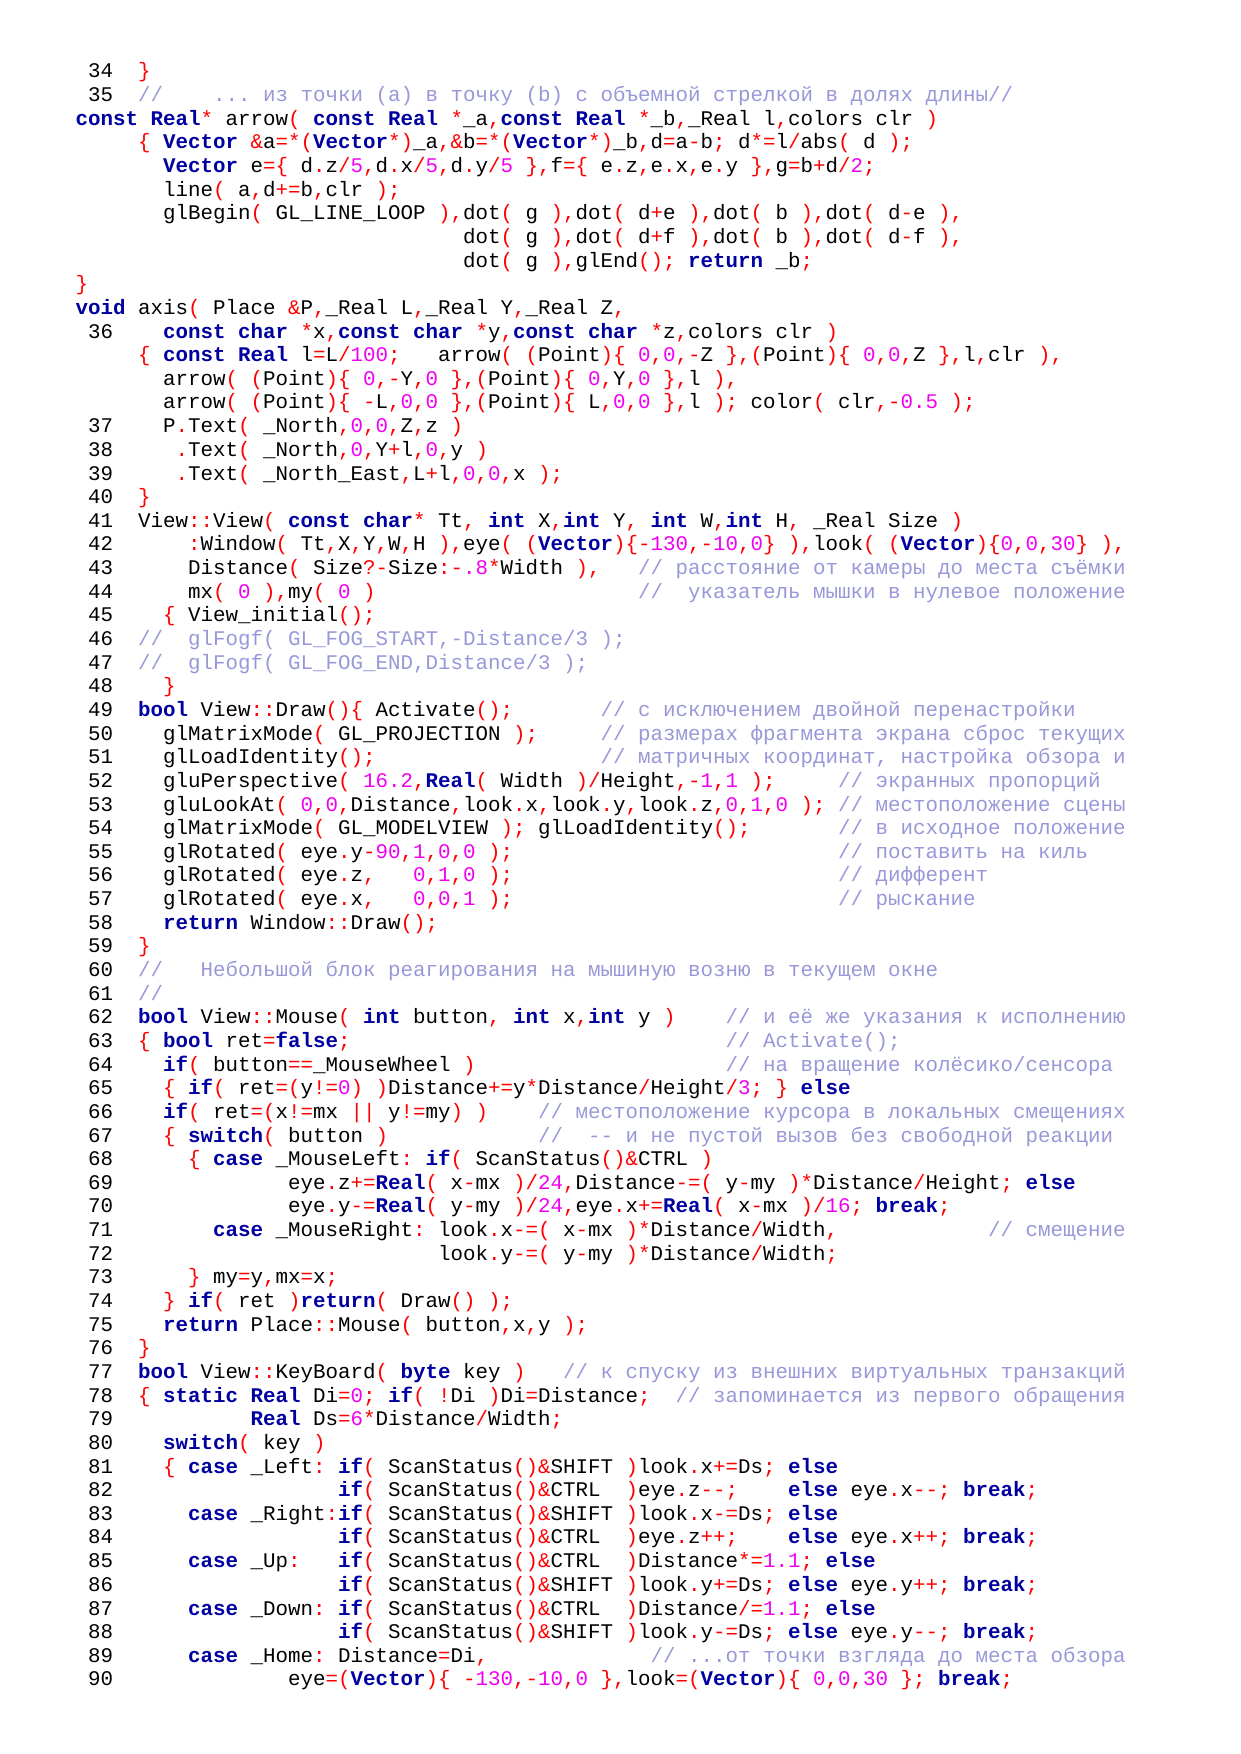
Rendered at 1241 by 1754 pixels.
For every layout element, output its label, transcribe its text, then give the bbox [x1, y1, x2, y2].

subtitle Vector e={ d.z/5,d.x/5,d.y/5 },f={ e.z,e.x,e.y },g=b+d/2; [488, 155, 550, 179]
subtitle 38 .Text( _North,0,Y+l,0,y ) [413, 439, 450, 462]
subtitle 46 // glFogf( GL_FOG_START,-Distance/3 ); [75, 628, 1181, 652]
subtitle 77 bool View::KeyBoard( byte key ) // к спуску из внешних виртуальных транзакций [513, 1361, 1181, 1385]
subtitle 42 :Window( Tt,X,Y,W,H ),eye( (Vector){-130,-10,0} ),look( (Vector){0,0,30} ), [75, 533, 1181, 557]
subtitle 75 return Place::Mouse( button,x,y ); [75, 1314, 250, 1337]
subtitle 87 case _Down: if( ScanStatus()&CTRL )Distance/=1.1; else [75, 1597, 1181, 1621]
subtitle 70 eye.y-=Real( y-my )/24,eye.x+=Real( x-mx )/16; break; [350, 1196, 450, 1219]
subtitle 52 gluPerspective( 16.2,Real( Width )/Height,-1,1 ); // экранных пропорций [338, 770, 500, 793]
subtitle 57 glRotated( eye.x, 0,0,1 ); // рыскание [363, 888, 1181, 912]
subtitle 72 look.y-=( y-my )*Distance/Width; [513, 1243, 563, 1266]
subtitle line( a,d+=b,clr ); [75, 179, 163, 202]
subtitle 49 bool View::Draw(){ Activate(); // с исключением двойной перенастройки [75, 699, 200, 723]
subtitle arrow( (Point){ -L,0,0 },(Point){ L,0,0 },l ); color( clr,-0.5 ); [600, 392, 688, 415]
subtitle 81 { case _Left: if( ScanStatus()&SHIFT )look.x+=Ds; else [313, 1456, 388, 1479]
subtitle 84 if( ScanStatus()&CTRL )eye.z++; else eye.x++; break; [700, 1527, 850, 1550]
subtitle 36 const char *x,const char *y,const char *z,colors clr ) [325, 321, 488, 344]
subtitle { const Real l=L/100; arrow( (Point){ 0,0,-Z },(Point){ 0,0,Z },l,clr ), [600, 344, 700, 368]
subtitle line( a,d+=b,clr ); [375, 179, 1181, 202]
subtitle 88 if( ScanStatus()&SHIFT )look.y-=Ds; else eye.y--; break; [913, 1621, 1181, 1645]
subtitle 90 eye=(Vector){ -130,-10,0 },look=(Vector){ 0,0,30 }; break; [75, 1668, 1181, 1692]
subtitle } [75, 273, 1181, 297]
subtitle 40 } [75, 486, 1181, 510]
subtitle 86 if( ScanStatus()&SHIFT )look.y+=Ds; else eye.y++; break; [75, 1574, 388, 1597]
subtitle { Vector &a=*(Vector*)_a,&b=*(Vector*)_b,d=a-b; d*=l/abs( d ); [475, 131, 613, 155]
subtitle 69 eye.z+=Real( x-mx )/24,Distance-=( y-my )*Distance/Height; else [350, 1172, 450, 1196]
subtitle 54 glMatrixMode( GL_MODELVIEW ); glLoadIdentity(); // в исходное положение [75, 817, 163, 841]
subtitle 58 return Window::Draw(); [400, 912, 1181, 935]
subtitle 50 glMatrixMode( GL_PROJECTION ); // размерах фрагмента экрана сброс текущих [513, 723, 1181, 746]
subtitle arrow( (Point){ 0,-Y,0 },(Point){ 0,Y,0 },l ), [550, 368, 613, 392]
subtitle const Real* arrow( const Real *_a,const Real *_b,_Real l,colors clr ) [75, 108, 225, 131]
subtitle 62 bool View::Mouse( int button, int x,int y ) // и её же указания к исполнению [663, 1006, 1181, 1030]
subtitle 44 mx( 0 ),my( 0 ) // указатель мышки в нулевое положение [75, 581, 188, 604]
subtitle 38 .Text( _North,0,Y+l,0,y ) [475, 439, 1181, 462]
subtitle 72 look.y-=( y-my )*Distance/Width; [825, 1243, 1181, 1266]
subtitle 48 } [75, 675, 1181, 699]
subtitle 51 glLoadIdentity(); // матричных координат, настройка обзора и [338, 746, 1181, 770]
subtitle 34 } [75, 61, 1181, 84]
subtitle 65 { if( ret=(y!=0) )Distance+=y*Distance/Height/3; } else [313, 1077, 388, 1101]
subtitle 57 glRotated( eye.x, 0,0,1 ); // рыскание [75, 888, 163, 912]
subtitle 41 View::View( const char* Tt, int X,int Y, int W,int H, _Real Size ) [463, 510, 538, 533]
subtitle 41 View::View( const char* Tt, int X,int Y, int W,int H, _Real Size ) [950, 510, 1181, 533]
subtitle 66 if( ret=(x!=mx || y!=my) ) // местоположение курсора в локальных смещениях [75, 1101, 213, 1124]
subtitle 41 View::View( const char* Tt, int X,int Y, int W,int H, _Real Size ) [550, 510, 613, 533]
subtitle 71 case _MouseRight: look.x-=( x-mx )*Distance/Width, // смещение [825, 1219, 1181, 1243]
subtitle 41 View::View( const char* Tt, int X,int Y, int W,int H, _Real Size ) [625, 510, 700, 533]
subtitle { Vector &a=*(Vector*)_a,&b=*(Vector*)_b,d=a-b; d*=l/abs( d ); [75, 131, 263, 155]
subtitle arrow( (Point){ 0,-Y,0 },(Point){ 0,Y,0 },l ), [413, 368, 488, 392]
subtitle 88 if( ScanStatus()&SHIFT )look.y-=Ds; else eye.y--; break; [763, 1621, 850, 1645]
subtitle 70 eye.y-=Real( y-my )/24,eye.x+=Real( x-mx )/16; break; [75, 1196, 288, 1219]
subtitle 52 gluPerspective( 16.2,Real( Width )/Height,-1,1 ); // экранных пропорций [75, 770, 163, 793]
subtitle 41 View::View( const char* Tt, int X,int Y, int W,int H, _Real Size ) [263, 510, 438, 533]
subtitle 81 { case _Left: if( ScanStatus()&SHIFT )look.x+=Ds; else [763, 1456, 1181, 1479]
subtitle arrow( (Point){ 0,-Y,0 },(Point){ 0,Y,0 },l ), [75, 368, 163, 392]
subtitle 70 eye.y-=Real( y-my )/24,eye.x+=Real( x-mx )/16; break; [638, 1196, 738, 1219]
subtitle 82 if( ScanStatus()&CTRL )eye.z--; else eye.x--; break; [913, 1479, 1181, 1503]
subtitle 85 case _Up: if( ScanStatus()&CTRL )Distance*=1.1; else [288, 1550, 388, 1574]
subtitle { Vector &a=*(Vector*)_a,&b=*(Vector*)_b,d=a-b; d*=l/abs( d ); [275, 131, 413, 155]
subtitle { const Real l=L/100; arrow( (Point){ 0,0,-Z },(Point){ 0,0,Z },l,clr ), [75, 344, 300, 368]
subtitle { const Real l=L/100; arrow( (Point){ 0,0,-Z },(Point){ 0,0,Z },l,clr ), [825, 344, 913, 368]
subtitle 37 P.Text( _North,0,0,Z,z ) [75, 415, 163, 439]
subtitle 78 { static Real Di=0; if( !Di )Di=Distance; // запоминается из первого обращения [638, 1385, 1181, 1408]
subtitle arrow( (Point){ 0,-Y,0 },(Point){ 0,Y,0 },l ), [325, 368, 400, 392]
subtitle 73 } my=y,mx=x; [75, 1266, 213, 1290]
subtitle 81 { case _Left: if( ScanStatus()&SHIFT )look.x+=Ds; else [75, 1456, 250, 1479]
subtitle 68 { case _MouseLeft: if( ScanStatus()&CTRL ) [700, 1148, 1181, 1172]
subtitle 62 bool View::Mouse( int button, int x,int y ) // и её же указания к исполнению [338, 1006, 413, 1030]
subtitle 38 .Text( _North,0,Y+l,0,y ) [75, 439, 188, 462]
subtitle void axis( Place &P,_Real L,_Real Y,_Real Z, [75, 297, 138, 321]
subtitle { const Real l=L/100; arrow( (Point){ 0,0,-Z },(Point){ 0,0,Z },l,clr ), [338, 344, 438, 368]
subtitle 51 glLoadIdentity(); // матричных координат, настройка обзора и [75, 746, 163, 770]
subtitle 36 const char *x,const char *y,const char *z,colors clr ) [500, 321, 663, 344]
subtitle 84 if( ScanStatus()&CTRL )eye.z++; else eye.x++; break; [913, 1527, 1181, 1550]
subtitle 82 if( ScanStatus()&CTRL )eye.z--; else eye.x--; break; [75, 1479, 388, 1503]
subtitle 84 if( ScanStatus()&CTRL )eye.z++; else eye.x++; break; [75, 1527, 388, 1550]
subtitle 85 case _Up: if( ScanStatus()&CTRL )Distance*=1.1; else [738, 1550, 1181, 1574]
subtitle 83 case _Right:if( ScanStatus()&SHIFT )look.x-=Ds; else [75, 1503, 250, 1527]
subtitle dot( g ),glEnd(); return _b; [75, 250, 463, 273]
subtitle 52 gluPerspective( 16.2,Real( Width )/Height,-1,1 ); // экранных пропорций [675, 770, 1181, 793]
subtitle arrow( (Point){ -L,0,0 },(Point){ L,0,0 },l ); color( clr,-0.5 ); [75, 392, 163, 415]
subtitle 83 case _Right:if( ScanStatus()&SHIFT )look.x-=Ds; else [763, 1503, 1181, 1527]
subtitle 37 P.Text( _North,0,0,Z,z ) [450, 415, 1181, 439]
subtitle { const Real l=L/100; arrow( (Point){ 0,0,-Z },(Point){ 0,0,Z },l,clr ), [1038, 344, 1181, 368]
subtitle 43 Distance( Size?-Size:-.8*Width ), // расстояние от камеры до места съёмки [575, 557, 1181, 581]
subtitle dot( g ),glEnd(); return _b; [550, 250, 575, 273]
subtitle 50 glMatrixMode( GL_PROJECTION ); // размерах фрагмента экрана сброс текущих [75, 723, 163, 746]
subtitle 77 bool View::KeyBoard( byte key ) // к спуску из внешних виртуальных транзакций [375, 1361, 463, 1385]
subtitle 77 bool View::KeyBoard( byte key ) // к спуску из внешних виртуальных транзакций [75, 1361, 200, 1385]
subtitle 73 } my=y,mx=x; [300, 1266, 313, 1290]
subtitle 82 if( ScanStatus()&CTRL )eye.z--; else eye.x--; break; [700, 1479, 850, 1503]
subtitle glBegin( GL_LINE_LOOP ),dot( g ),dot( d+e ),dot( b ),dot( d-e ), [75, 202, 1181, 226]
subtitle 72 look.y-=( y-my )*Distance/Width; [75, 1243, 438, 1266]
subtitle dot( g ),glEnd(); return _b; [500, 250, 525, 273]
subtitle dot( g ),dot( d+f ),dot( b ),dot( d-f ), [75, 226, 463, 250]
subtitle 78 { static Real Di=0; if( !Di )Di=Distance; // запоминается из первого обращения [338, 1385, 450, 1408]
subtitle 89 case _Home: Distance=Di, // ...от точки взгляда до места обзора [475, 1645, 1181, 1668]
subtitle 59 } [75, 935, 1181, 959]
subtitle 38 .Text( _North,0,Y+l,0,y ) [238, 439, 263, 462]
subtitle dot( g ),glEnd(); return _b; [800, 250, 1181, 273]
subtitle 68 { case _MouseLeft: if( ScanStatus()&CTRL ) [400, 1148, 475, 1172]
subtitle 78 { static Real Di=0; if( !Di )Di=Distance; // запоминается из первого обращения [75, 1385, 313, 1408]
subtitle 73 } my=y,mx=x; [325, 1266, 1181, 1290]
subtitle 37 P.Text( _North,0,0,Z,z ) [338, 415, 400, 439]
subtitle 55 glRotated( eye.y-90,1,0,0 ); // поставить на киль [363, 841, 1181, 864]
subtitle dot( g ),dot( d+f ),dot( b ),dot( d-f ), [938, 226, 1181, 250]
subtitle 70 eye.y-=Real( y-my )/24,eye.x+=Real( x-mx )/16; break; [513, 1196, 575, 1219]
subtitle 80 switch( key ) [75, 1432, 263, 1456]
subtitle 65 { if( ret=(y!=0) )Distance+=y*Distance/Height/3; } else [75, 1077, 238, 1101]
subtitle 55 glRotated( eye.y-90,1,0,0 ); // поставить на киль [75, 841, 163, 864]
subtitle 68 { case _MouseLeft: if( ScanStatus()&CTRL ) [600, 1148, 638, 1172]
subtitle Vector e={ d.z/5,d.x/5,d.y/5 },f={ e.z,e.x,e.y },g=b+d/2; [75, 155, 250, 179]
subtitle 58 return Window::Draw(); [75, 912, 250, 935]
subtitle arrow( (Point){ -L,0,0 },(Point){ L,0,0 },l ); color( clr,-0.5 ); [875, 392, 1181, 415]
subtitle 88 if( ScanStatus()&SHIFT )look.y-=Ds; else eye.y--; break; [75, 1621, 388, 1645]
subtitle 35 // ... из точки (a) в точку (b) с объемной стрелкой в долях длины// [75, 84, 1181, 108]
subtitle 56 glRotated( eye.z, 0,1,0 ); // дифферент [75, 864, 1181, 888]
subtitle 63 { bool ret=false; // Activate(); [263, 1030, 1181, 1054]
subtitle 75 return Place::Mouse( button,x,y ); [563, 1314, 1181, 1337]
subtitle arrow( (Point){ 0,-Y,0 },(Point){ 0,Y,0 },l ), [625, 368, 688, 392]
subtitle 86 if( ScanStatus()&SHIFT )look.y+=Ds; else eye.y++; break; [913, 1574, 1181, 1597]
subtitle 66 if( ret=(x!=mx || y!=my) ) // местоположение курсора в локальных смещениях [450, 1101, 1181, 1124]
subtitle 70 eye.y-=Real( y-my )/24,eye.x+=Real( x-mx )/16; break; [800, 1196, 1181, 1219]
subtitle 79 Real Ds=6*Distance/Width; [75, 1408, 313, 1432]
subtitle 65 { if( ret=(y!=0) )Distance+=y*Distance/Height/3; } else [725, 1077, 1181, 1101]
subtitle void axis( Place &P,_Real L,_Real Y,_Real Z, [613, 297, 1181, 321]
subtitle { Vector &a=*(Vector*)_a,&b=*(Vector*)_b,d=a-b; d*=l/abs( d ); [888, 131, 1181, 155]
subtitle 39 .Text( _North_East,L+l,0,0,x ); [75, 462, 1181, 486]
subtitle 74 } if( ret )return( Draw() ); [75, 1290, 238, 1314]
subtitle 71 case _MouseRight: look.x-=( x-mx )*Distance/Width, // смещение [75, 1219, 275, 1243]
subtitle 79 Real Ds=6*Distance/Width; [338, 1408, 375, 1432]
subtitle 74 } if( ret )return( Draw() ); [450, 1290, 1181, 1314]
subtitle arrow( (Point){ 0,-Y,0 },(Point){ 0,Y,0 },l ), [713, 368, 1181, 392]
subtitle 83 case _Right:if( ScanStatus()&SHIFT )look.x-=Ds; else [325, 1503, 388, 1527]
subtitle 85 case _Up: if( ScanStatus()&CTRL )Distance*=1.1; else [75, 1550, 250, 1574]
subtitle 47 // glFogf( GL_FOG_END,Distance/3 ); [75, 652, 1181, 675]
subtitle 80 switch( key ) [313, 1432, 1181, 1456]
subtitle 64 if( button==_MouseWheel ) // на вращение колёсико/сенсора [463, 1054, 1181, 1077]
subtitle 49 bool View::Draw(){ Activate(); // с исключением двойной перенастройки [475, 699, 1181, 723]
subtitle 36 const char *x,const char *y,const char *z,colors clr ) [75, 321, 313, 344]
subtitle 41 View::View( const char* Tt, int X,int Y, int W,int H, _Real Size ) [713, 510, 775, 533]
subtitle 62 bool View::Mouse( int button, int x,int y ) // и её же указания к исполнению [488, 1006, 563, 1030]
subtitle 45 { View_initial(); [338, 604, 1181, 628]
subtitle arrow( (Point){ -L,0,0 },(Point){ L,0,0 },l ); color( clr,-0.5 ); [388, 392, 488, 415]
subtitle 37 P.Text( _North,0,0,Z,z ) [238, 415, 263, 439]
subtitle 44 mx( 0 ),my( 0 ) // указатель мышки в нулевое положение [213, 581, 288, 604]
subtitle 86 if( ScanStatus()&SHIFT )look.y+=Ds; else eye.y++; break; [763, 1574, 850, 1597]
subtitle 54 glMatrixMode( GL_MODELVIEW ); glLoadIdentity(); // в исходное положение [713, 817, 1181, 841]
subtitle 61 // [75, 983, 1181, 1006]
subtitle 62 bool View::Mouse( int button, int x,int y ) // и её же указания к исполнению [75, 1006, 200, 1030]
subtitle 69 eye.z+=Real( x-mx )/24,Distance-=( y-my )*Distance/Height; else [1000, 1172, 1181, 1196]
subtitle 76 } [75, 1337, 1181, 1361]
subtitle Vector e={ d.z/5,d.x/5,d.y/5 },f={ e.z,e.x,e.y },g=b+d/2; [838, 155, 1181, 179]
subtitle const Real* arrow( const Real *_a,const Real *_b,_Real l,colors clr ) [488, 108, 650, 131]
subtitle 79 Real Ds=6*Distance/Width; [550, 1408, 1181, 1432]
subtitle dot( g ),glEnd(); return _b; [638, 250, 775, 273]
subtitle 64 if( button==_MouseWheel ) // на вращение колёсико/сенсора [75, 1054, 213, 1077]
subtitle line( a,d+=b,clr ); [213, 179, 238, 202]
subtitle 69 eye.z+=Real( x-mx )/24,Distance-=( y-my )*Distance/Height; else [75, 1172, 288, 1196]
subtitle 45 { View_initial(); [75, 604, 188, 628]
subtitle 63 { bool ret=false; // Activate(); [75, 1030, 225, 1054]
subtitle 38 .Text( _North,0,Y+l,0,y ) [338, 439, 375, 462]
subtitle 36 const char *x,const char *y,const char *z,colors clr ) [825, 321, 1181, 344]
subtitle 58 return Window::Draw(); [325, 912, 350, 935]
subtitle 60 // Небольшой блок реагирования на мышиную возню в текущем окне [75, 959, 1181, 983]
subtitle 44 mx( 0 ),my( 0 ) // указатель мышки в нулевое положение [313, 581, 1181, 604]
subtitle 74 } if( ret )return( Draw() ); [288, 1290, 400, 1314]
subtitle 69 eye.z+=Real( x-mx )/24,Distance-=( y-my )*Distance/Height; else [513, 1172, 575, 1196]
subtitle 43 Distance( Size?-Size:-.8*Width ), // расстояние от камеры до места съёмки [75, 557, 188, 581]
subtitle const Real* arrow( const Real *_a,const Real *_b,_Real l,colors clr ) [925, 108, 1181, 131]
subtitle 89 case _Home: Distance=Di, // ...от точки взгляда до места обзора [75, 1645, 250, 1668]
subtitle 68 { case _MouseLeft: if( ScanStatus()&CTRL ) [75, 1148, 275, 1172]
subtitle line( a,d+=b,clr ); [275, 179, 300, 202]
subtitle 53 gluLookAt( 0,0,Distance,look.x,look.y,look.z,0,1,0 ); // местоположение сцены [75, 793, 1181, 817]
subtitle 41 View::View( const char* Tt, int X,int Y, int W,int H, _Real Size ) [75, 510, 138, 533]
subtitle 67 { switch( button ) // -- и не пустой вызов без свободной реакции [75, 1124, 1181, 1148]
subtitle const Real* arrow( const Real *_a,const Real *_b,_Real l,colors clr ) [288, 108, 463, 131]
